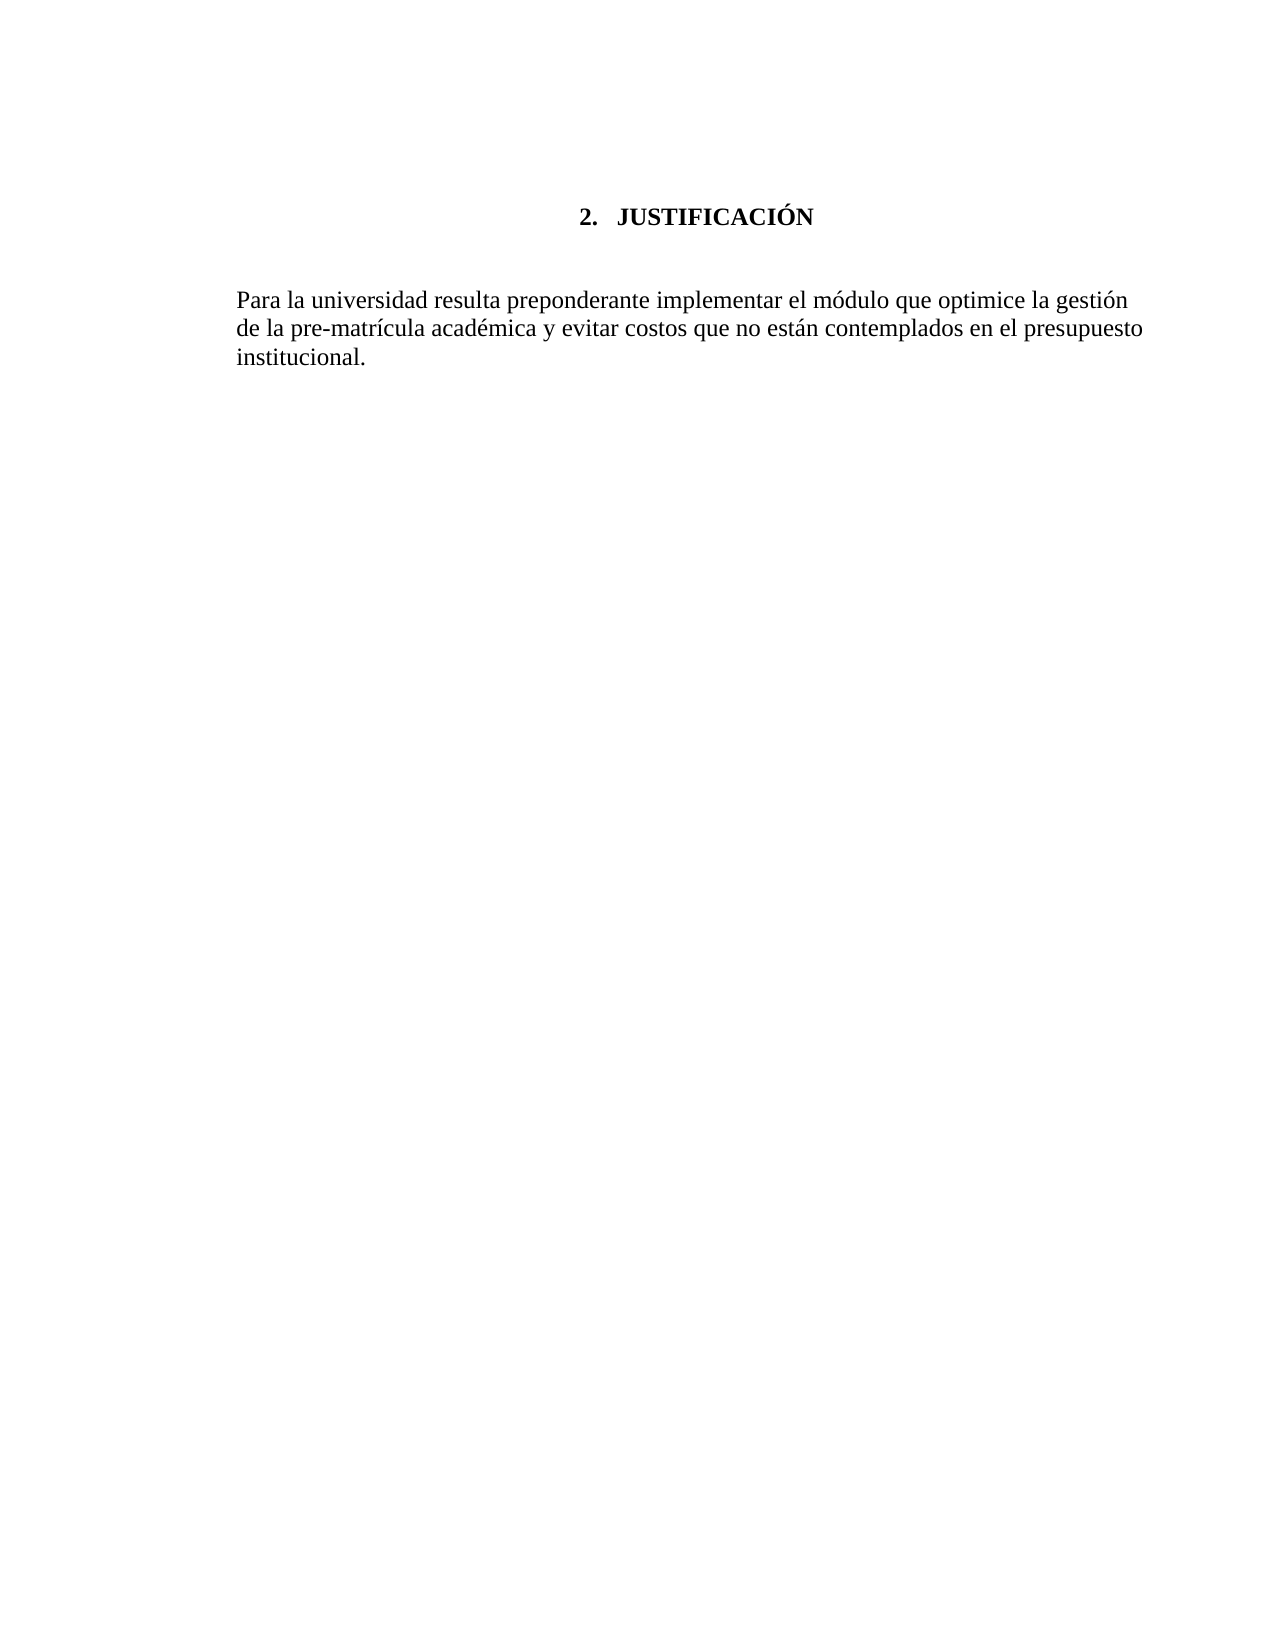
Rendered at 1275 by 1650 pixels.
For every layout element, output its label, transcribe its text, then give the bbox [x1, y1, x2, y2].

subtitle JUSTIFICACIÓN [236, 202, 1157, 231]
text Para la universidad resulta preponderante implementar el módulo que optimice la gestión de la pre-matrícula académica y evitar costos que no están contemplados en el presupuesto institucional. [236, 285, 1157, 371]
